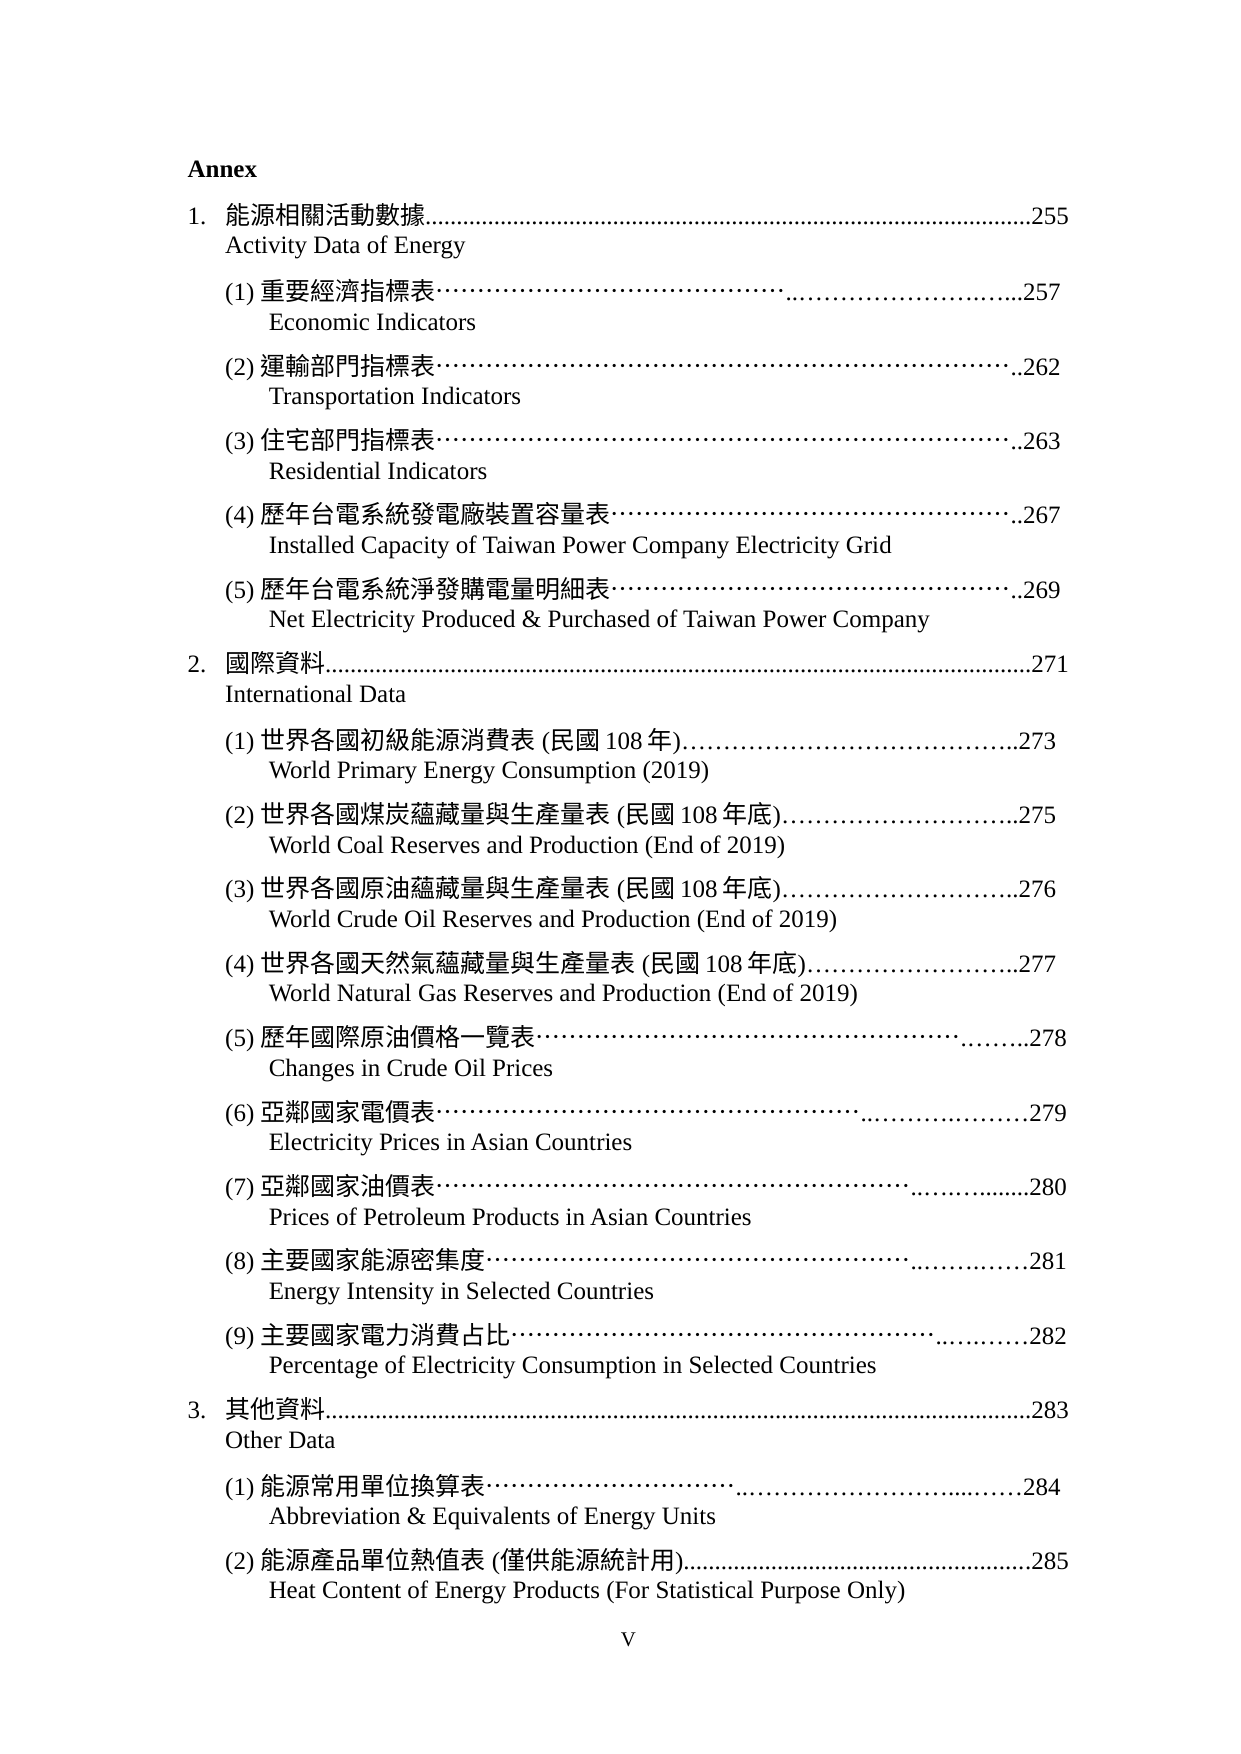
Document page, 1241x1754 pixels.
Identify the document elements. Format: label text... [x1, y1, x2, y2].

text Abbreviation & Equivalents of Energy Units [262, 1502, 1106, 1530]
text (4) 世界各國天然氣蘊藏量與生產量表 (民國108年底)……………………..277 [225, 943, 1106, 979]
text Percentage of Electricity Consumption in Selected Countries [262, 1351, 1106, 1379]
text World Coal Reserves and Production (End of 2019) [262, 831, 1106, 858]
text Activity Data of Energy [225, 232, 1106, 259]
text International Data [225, 680, 1106, 708]
text (6) 亞鄰國家電價表……………………………………………..……….………279 [225, 1092, 1106, 1128]
list 國際資料 271 [187, 644, 1106, 680]
text World Primary Energy Consumption (2019) [262, 756, 1106, 784]
text (3) 世界各國原油蘊藏量與生產量表 (民國108年底)………………………..276 [225, 869, 1106, 905]
text World Natural Gas Reserves and Production (End of 2019) [262, 979, 1106, 1007]
text (1) 重要經濟指標表……………………………………..………………….…...257 [225, 272, 1106, 308]
text (2) 運輸部門指標表……………………………………………………………..262 [225, 346, 1106, 382]
text Economic Indicators [262, 308, 1106, 336]
text Other Data [225, 1426, 1106, 1453]
text (7) 亞鄰國家油價表…………………………………………………..….…........280 [225, 1166, 1106, 1203]
text (2) 能源產品單位熱值表 (僅供能源統計用) .285 [225, 1540, 1106, 1577]
text Residential Indicators [262, 457, 1106, 484]
list 其他資料 283 [187, 1389, 1106, 1426]
text (1) 能源常用單位換算表…………………………..……………………....……284 [225, 1466, 1106, 1502]
text (1) 世界各國初級能源消費表 (民國108年)…………………………………..273 [225, 720, 1106, 756]
list 能源相關活動數據 255 [187, 195, 1106, 232]
text (4) 歷年台電系統發電廠裝置容量表…………………………………………..267 [225, 495, 1106, 531]
text Electricity Prices in Asian Countries [262, 1128, 1106, 1156]
text (3) 住宅部門指標表……………………………………………………………..263 [225, 421, 1106, 457]
text (9) 主要國家電力消費占比……………………………………………..….……282 [225, 1315, 1106, 1351]
text (5) 歷年台電系統淨發購電量明細表…………………………………………..269 [225, 569, 1106, 606]
text Heat Content of Energy Products (For Statistical Purpose Only) [262, 1577, 1106, 1604]
text (5) 歷年國際原油價格一覽表…………………………………………….……..278 [225, 1018, 1106, 1054]
text World Crude Oil Reserves and Production (End of 2019) [262, 905, 1106, 933]
text (8) 主要國家能源密集度……………………………………………..…….……281 [225, 1241, 1106, 1277]
text Installed Capacity of Taiwan Power Company Electricity Grid [262, 531, 1106, 559]
text Transportation Indicators [262, 382, 1106, 410]
subtitle Annex [187, 155, 1106, 183]
text Net Electricity Produced & Purchased of Taiwan Power Company [262, 606, 1106, 633]
text Energy Intensity in Selected Countries [262, 1277, 1106, 1305]
text Changes in Crude Oil Prices [262, 1054, 1106, 1082]
text (2) 世界各國煤炭蘊藏量與生產量表 (民國108年底)………………………..275 [225, 794, 1106, 831]
text Prices of Petroleum Products in Asian Countries [262, 1203, 1106, 1230]
